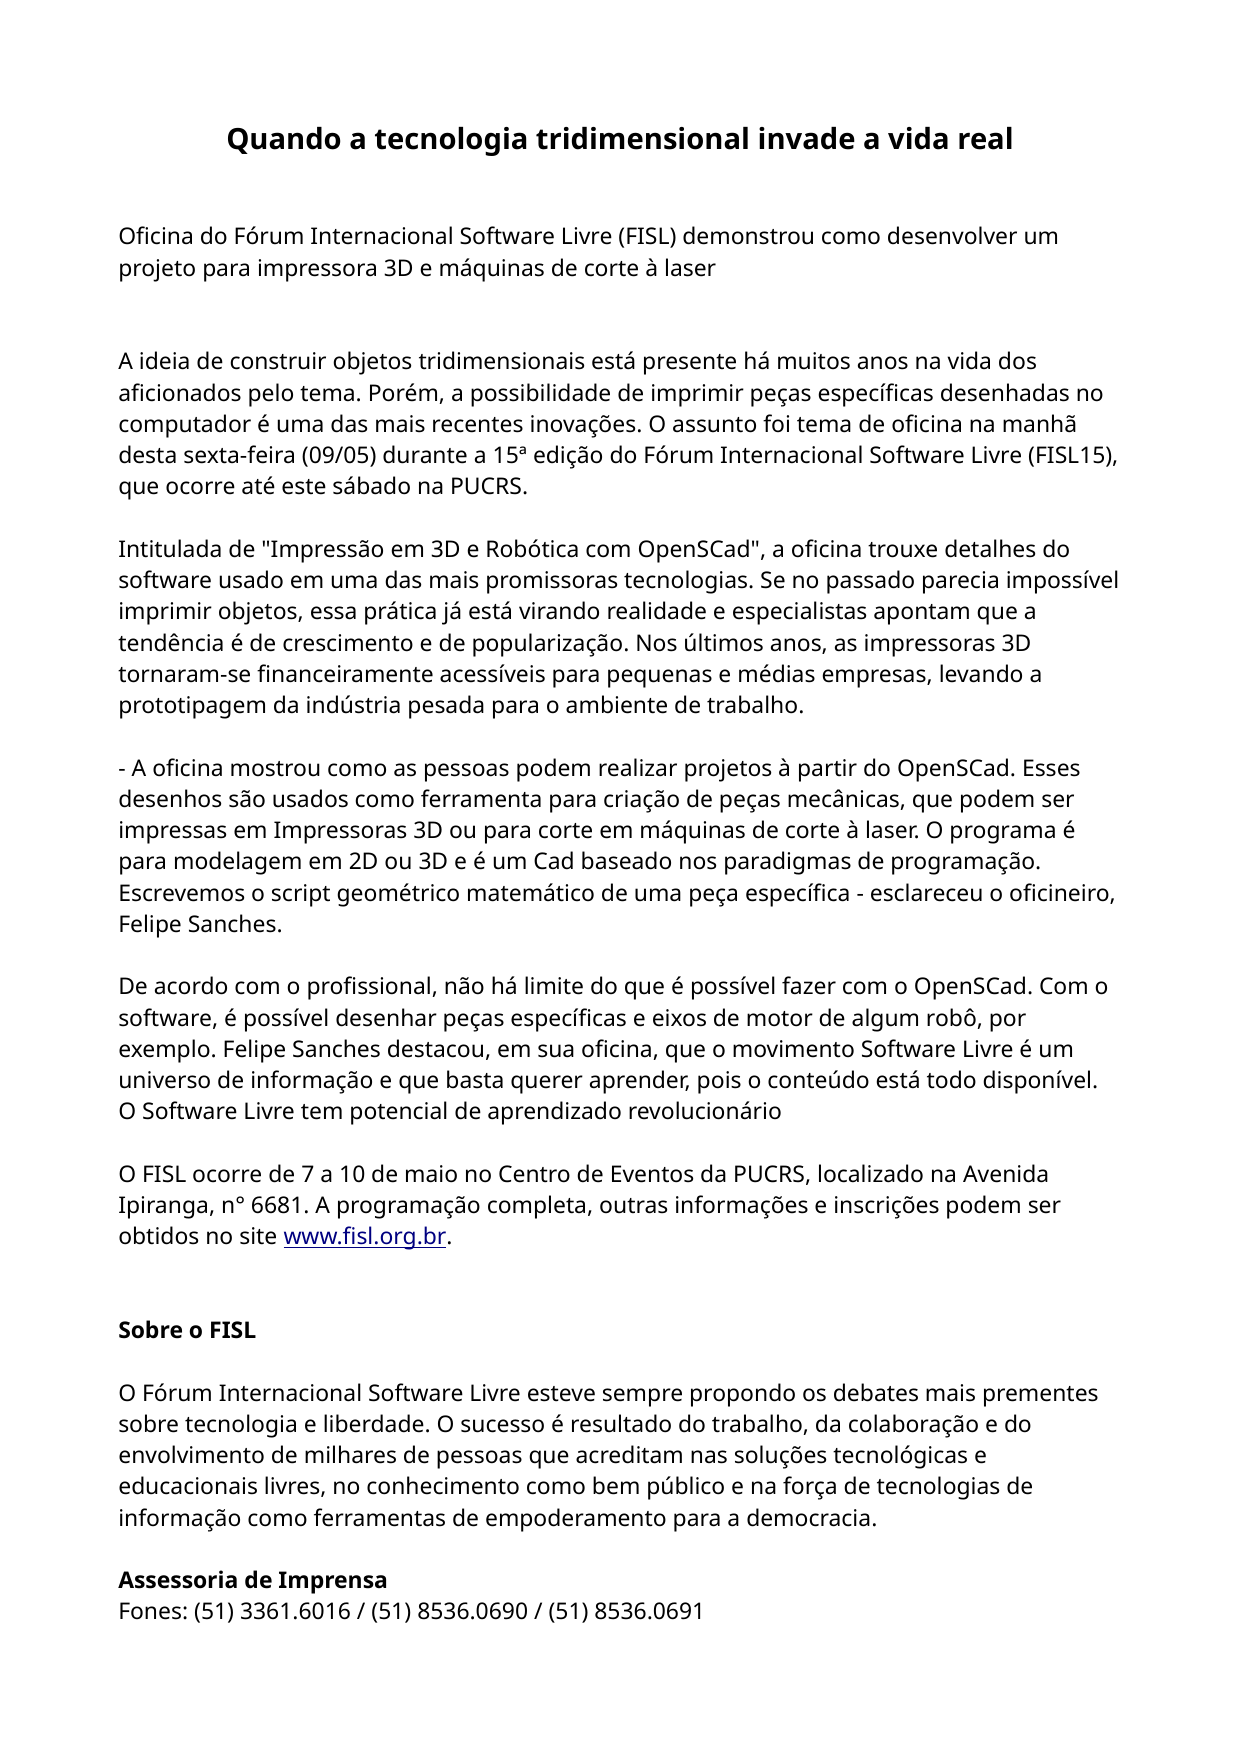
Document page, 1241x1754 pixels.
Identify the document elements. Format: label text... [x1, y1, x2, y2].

text O Fórum Internacional Software Livre esteve sempre propondo os debates mais prementes sobre tecnologia e liberdade. O sucesso é resultado do trabalho, da colaboração e do envolvimento de milhares de pessoas que acreditam nas soluções tecnológicas e educacionais livres, no conhecimento como bem público e na força de tecnologias de informação como ferramentas de empoderamento para a democracia. [118, 1377, 1122, 1533]
text De acordo com o profissional, não há limite do que é possível fazer com o OpenSCad. Com o software, é possível desenhar peças específicas e eixos de motor de algum robô, por exemplo. Felipe Sanches destacou, em sua oficina, que o movimento Software Livre é um universo de informação e que basta querer aprender, pois o conteúdo está todo disponível. O Software Livre tem potencial de aprendizado revolucionário [118, 970, 1122, 1127]
text Sobre o FISL [118, 1314, 1122, 1345]
text Fones: (51) 3361.6016 / (51) 8536.0690 / (51) 8536.0691 [118, 1595, 1122, 1627]
text Assessoria de Imprensa [118, 1564, 1122, 1595]
text Oficina do Fórum Internacional Software Livre (FISL) demonstrou como desenvolver um projeto para impressora 3D e máquinas de corte à laser [118, 220, 1122, 283]
text Quando a tecnologia tridimensional invade a vida real [118, 118, 1122, 158]
text Intitulada de "Impressão em 3D e Robótica com OpenSCad", a oficina trouxe detalhes do software usado em uma das mais promissoras tecnologias. Se no passado parecia impossível imprimir objetos, essa prática já está virando realidade e especialistas apontam que a tendência é de crescimento e de popularização. Nos últimos anos, as impressoras 3D tornaram-se financeiramente acessíveis para pequenas e médias empresas, levando a prototipagem da indústria pesada para o ambiente de trabalho. [118, 533, 1122, 720]
text - A oficina mostrou como as pessoas podem realizar projetos à partir do OpenSCad. Esses desenhos são usados como ferramenta para criação de peças mecânicas, que podem ser impressas em Impressoras 3D ou para corte em máquinas de corte à laser. O programa é para modelagem em 2D ou 3D e é um Cad baseado nos paradigmas de programação. Escrevemos o script geométrico matemático de uma peça específica - esclareceu o oficineiro, Felipe Sanches. [118, 752, 1122, 939]
text O FISL ocorre de 7 a 10 de maio no Centro de Eventos da PUCRS, localizado na Avenida Ipiranga, n° 6681. A programação completa, outras informações e inscrições podem ser obtidos no site www.fisl.org.br. [118, 1158, 1122, 1252]
text A ideia de construir objetos tridimensionais está presente há muitos anos na vida dos aficionados pelo tema. Porém, a possibilidade de imprimir peças específicas desenhadas no computador é uma das mais recentes inovações. O assunto foi tema de oficina na manhã desta sexta-feira (09/05) durante a 15ª edição do Fórum Internacional Software Livre (FISL15), que ocorre até este sábado na PUCRS. [118, 345, 1122, 502]
